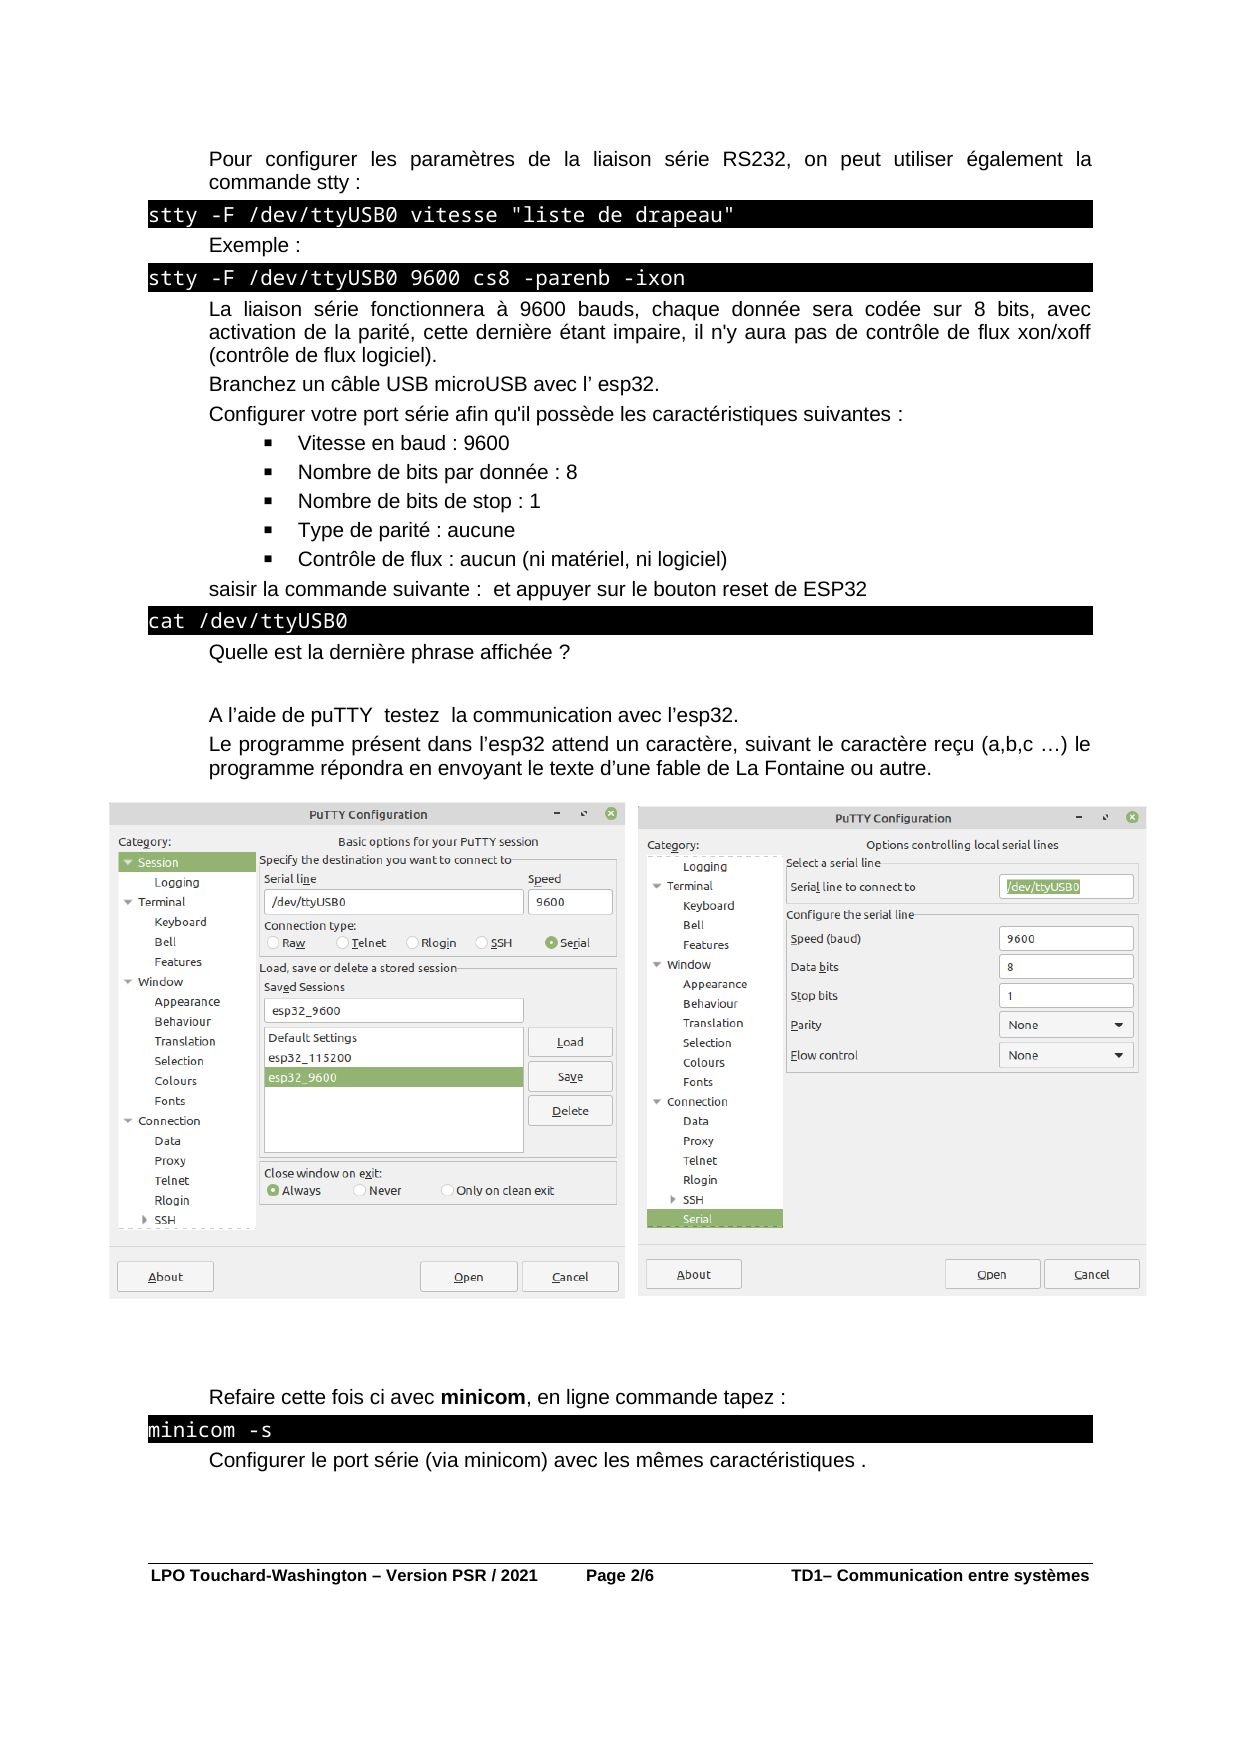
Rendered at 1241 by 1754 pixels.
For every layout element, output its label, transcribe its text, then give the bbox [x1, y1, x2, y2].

text stty -F /dev/ttyUSB0 9600 cs8 -parenb -ixon [148, 263, 1093, 292]
text Configurer le port série (via minicom) avec les mêmes caractéristiques . [208, 1449, 1093, 1472]
text Pour configurer les paramètres de la liaison série RS232, on peut utiliser également la commande stty : [208, 148, 1093, 194]
text saisir la commande suivante : et appuyer sur le bouton reset de ESP32 [208, 577, 1093, 601]
list Contrôle de flux : aucun (ni matériel, ni logiciel) [260, 548, 1093, 571]
text Le programme présent dans l’esp32 attend un caractère, suivant le caractère reçu (a,b,c …) le programme répondra en envoyant le texte d’une fable de La Fontaine ou autre. [208, 733, 1093, 779]
text Refaire cette fois ci avec minicom, en ligne commande tapez : [208, 1386, 1093, 1409]
list Vitesse en baud : 9600 [260, 431, 1093, 455]
picture [638, 806, 1147, 1296]
picture [109, 802, 626, 1299]
text cat /dev/ttyUSB0 [148, 606, 1093, 635]
list Nombre de bits par donnée : 8 [260, 461, 1093, 484]
list Type de parité : aucune [260, 519, 1093, 542]
text Quelle est la dernière phrase affichée ? [208, 641, 1093, 664]
text Branchez un câble USB microUSB avec l’ esp32. [208, 373, 1093, 396]
text A l’aide de puTTY testez la communication avec l’esp32. [208, 704, 1093, 727]
text stty -F /dev/ttyUSB0 vitesse "liste de drapeau" [148, 200, 1093, 228]
text Configurer votre port série afin qu'il possède les caractéristiques suivantes : [208, 402, 1093, 426]
text minicom -s [148, 1415, 1093, 1443]
text Exemple : [208, 234, 1093, 257]
text La liaison série fonctionnera à 9600 bauds, chaque donnée sera codée sur 8 bits, avec activation de la parité, cette dernière étant impaire, il n'y aura pas de contrôle de flux xon/xoff (contrôle de flux logiciel). [208, 297, 1093, 367]
list Nombre de bits de stop : 1 [260, 490, 1093, 513]
